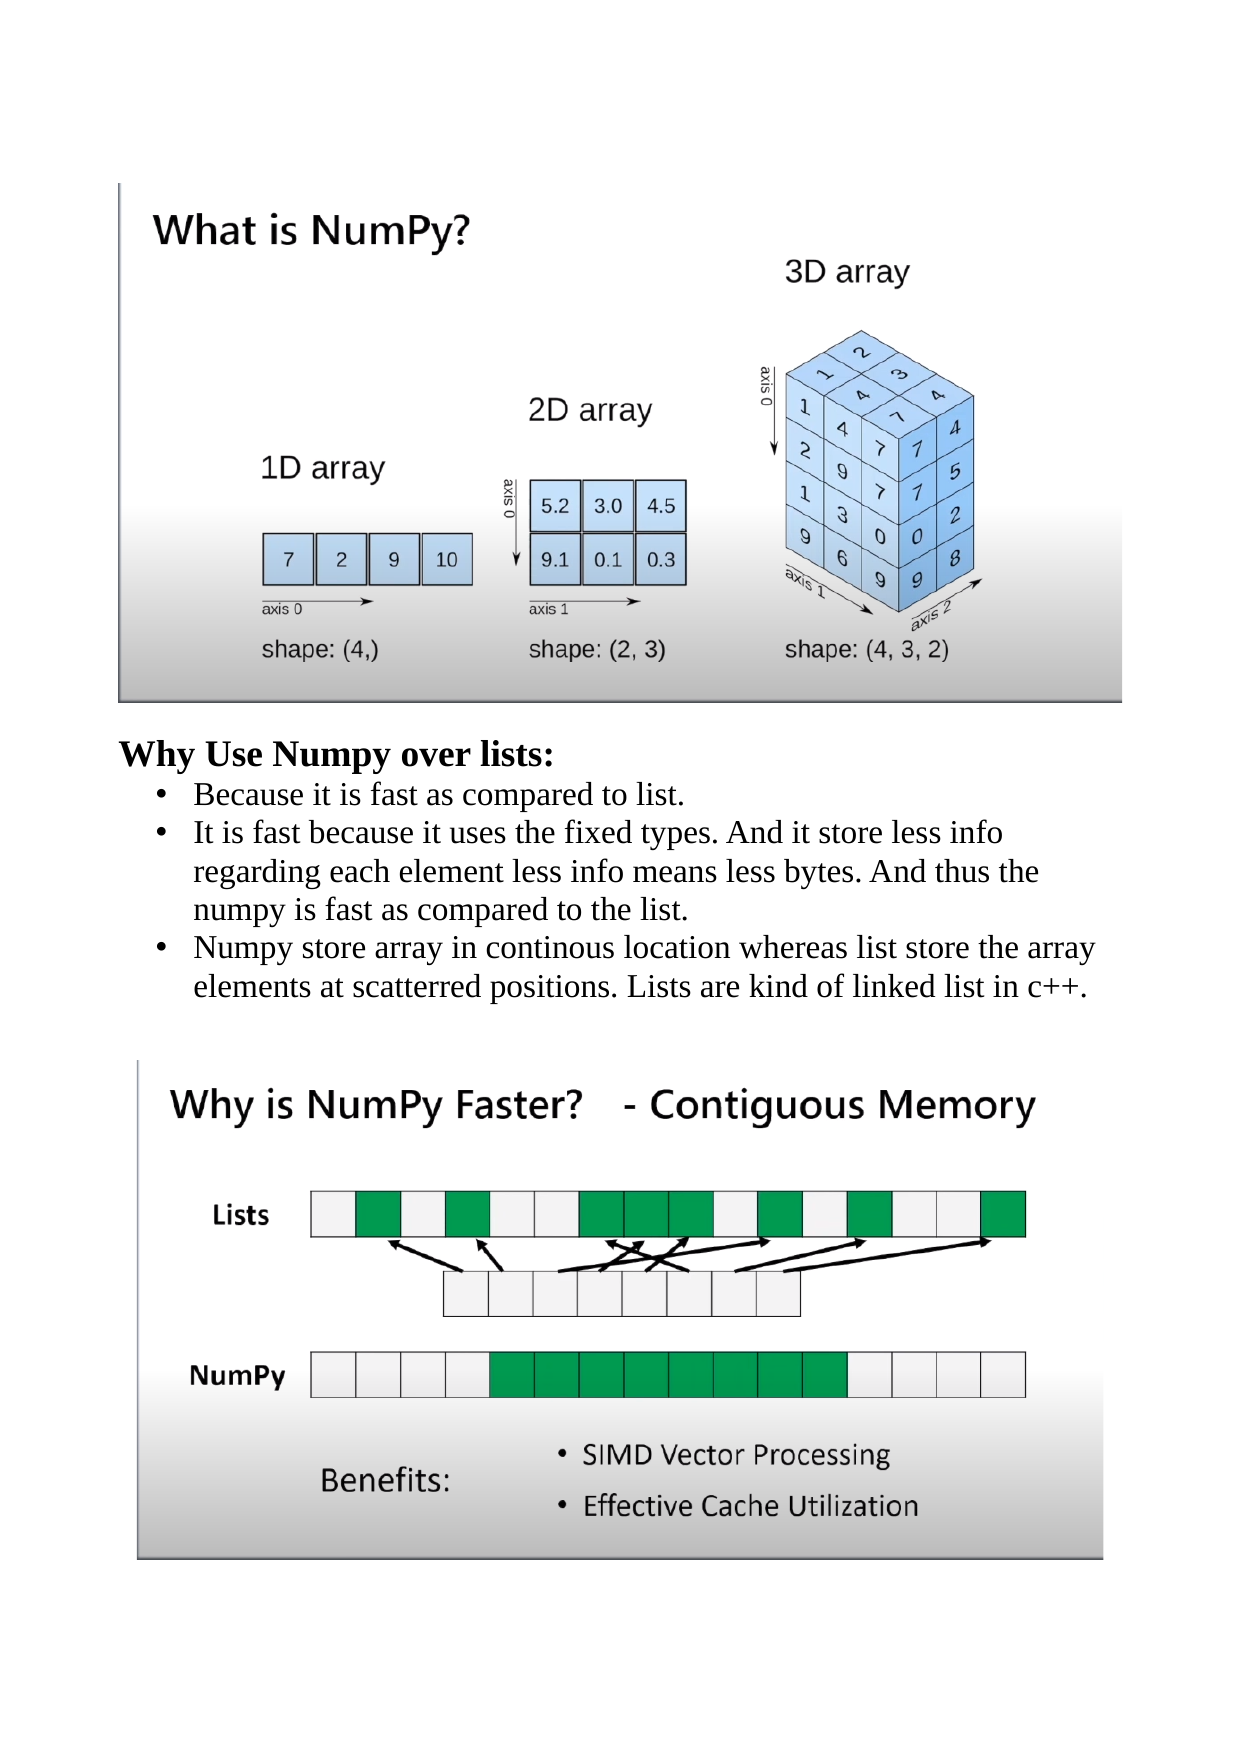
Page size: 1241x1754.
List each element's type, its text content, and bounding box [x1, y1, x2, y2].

picture [118, 183, 1123, 703]
text Why Use Numpy over lists: [118, 731, 1122, 774]
list Because it is fast as compared to list. [156, 774, 1122, 813]
picture [136, 1060, 1104, 1560]
list Numpy store array in continous location whereas list store the array elements at scatterred positions. Lists are kind of linked list in c++. [156, 928, 1122, 1004]
list It is fast because it uses the fixed types. And it store less info regarding each element less info means less bytes. And thus the numpy is fast as compared to the list. [156, 813, 1122, 928]
